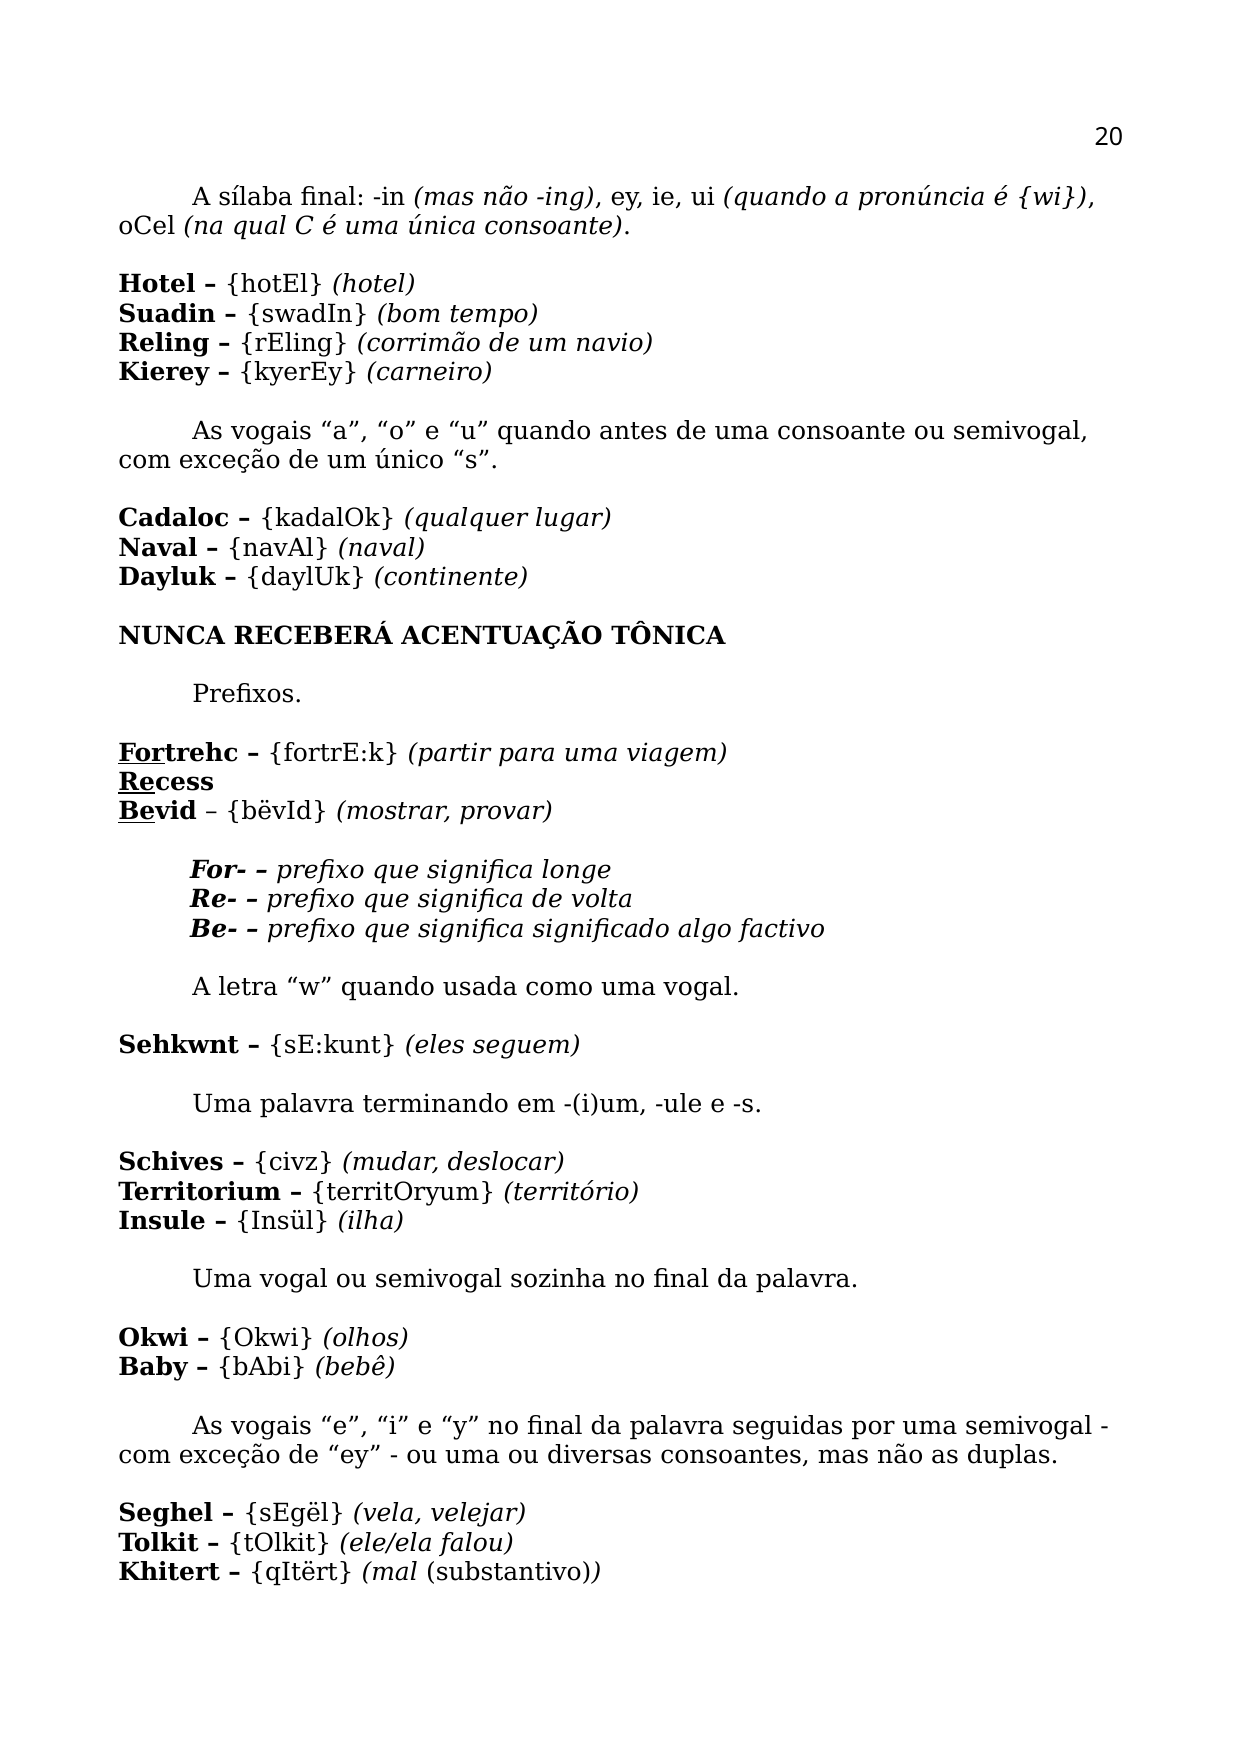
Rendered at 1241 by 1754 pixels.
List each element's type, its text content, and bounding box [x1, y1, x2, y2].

text A sílaba final: -in (mas não -ing), ey, ie, ui (quando a pronúncia é {wi}), oCel (na qual C é uma única consoante). [118, 182, 1123, 240]
text Baby – {bAbi} (bebê) [118, 1352, 1123, 1382]
text Prefixos. [118, 679, 1123, 708]
text A letra “w” quando usada como uma vogal. [118, 972, 1123, 1001]
text Sehkwnt – {sE:kunt} (eles seguem) [118, 1030, 1123, 1060]
text As vogais “a”, “o” e “u” quando antes de uma consoante ou semivogal, com exceção de um único “s”. [118, 416, 1123, 474]
text Naval – {navAl} (naval) [118, 533, 1123, 562]
text For- – prefixo que significa longe [190, 855, 1123, 884]
text Cadaloc – {kadalOk} (qualquer lugar) [118, 503, 1123, 533]
text Kierey – {kyerEy} (carneiro) [118, 357, 1123, 387]
text Recess [118, 767, 1123, 796]
text Bevid – {bëvId} (mostrar, provar) [118, 796, 1123, 826]
text Dayluk – {daylUk} (continente) [118, 562, 1123, 591]
text Be- – prefixo que significa significado algo factivo [190, 913, 1123, 943]
text Khitert – {qItërt} (mal (substantivo)) [118, 1557, 1123, 1586]
subtitle NUNCA RECEBERÁ ACENTUAÇÃO TÔNICA [118, 621, 1123, 650]
text Uma palavra terminando em -(i)um, -ule e -s. [118, 1089, 1123, 1118]
text Re- – prefixo que significa de volta [190, 884, 1123, 913]
text Tolkit – {tOlkit} (ele/ela falou) [118, 1528, 1123, 1557]
text Territorium – {territOryum} (território) [118, 1177, 1123, 1206]
text Suadin – {swadIn} (bom tempo) [118, 298, 1123, 328]
text Schives – {civz} (mudar, deslocar) [118, 1147, 1123, 1177]
text Okwi – {Okwi} (olhos) [118, 1323, 1123, 1352]
text As vogais “e”, “i” e “y” no final da palavra seguidas por uma semivogal - com exceção de “ey” - ou uma ou diversas consoantes, mas não as duplas. [118, 1411, 1123, 1469]
text Seghel – {sEgël} (vela, velejar) [118, 1498, 1123, 1528]
text Insule – {Insül} (ilha) [118, 1206, 1123, 1235]
text Fortrehc – {fortrE:k} (partir para uma viagem) [118, 737, 1123, 767]
text Uma vogal ou semivogal sozinha no final da palavra. [118, 1264, 1123, 1294]
text Reling – {rEling} (corrimão de um navio) [118, 328, 1123, 357]
text Hotel – {hotEl} (hotel) [118, 269, 1123, 298]
